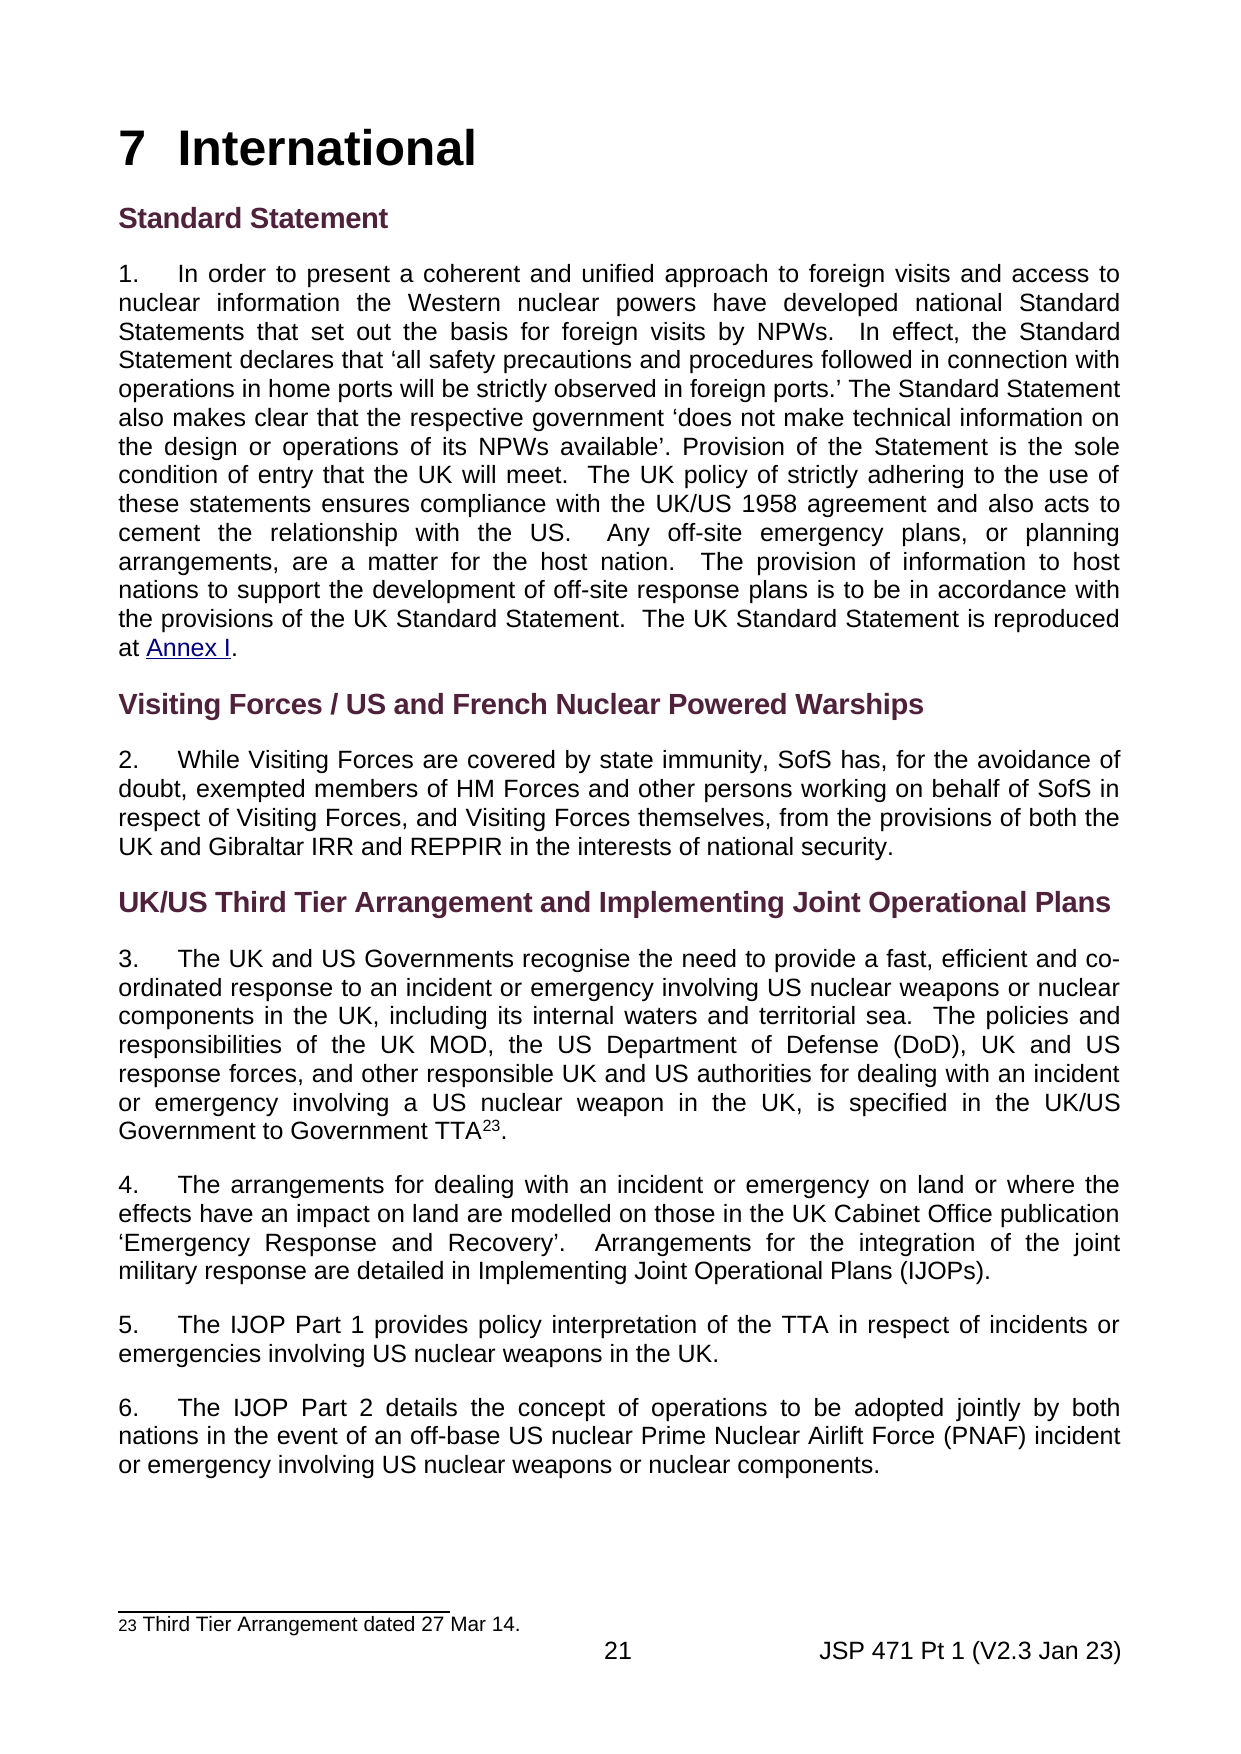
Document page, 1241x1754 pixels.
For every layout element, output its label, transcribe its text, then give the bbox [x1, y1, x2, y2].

list The IJOP Part 2 details the concept of operations to be adopted jointly by both nations in the event of an off-base US nuclear Prime Nuclear Airlift Force (PNAF) incident or emergency involving US nuclear weapons or nuclear components. [118, 1392, 1122, 1479]
subtitle Standard Statement [118, 201, 1122, 234]
list The UK and US Governments recognise the need to provide a fast, efficient and co-ordinated response to an incident or emergency involving US nuclear weapons or nuclear components in the UK, including its internal waters and territorial sea. The policies and responsibilities of the UK MOD, the US Department of Defense (DoD), UK and US response forces, and other responsible UK and US authorities for dealing with an incident or emergency involving a US nuclear weapon in the UK, is specified in the UK/US Government to Government TTA. [118, 944, 1122, 1145]
subtitle 7 International [118, 118, 1122, 176]
list The arrangements for dealing with an incident or emergency on land or where the effects have an impact on land are modelled on those in the UK Cabinet Office publication ‘Emergency Response and Recovery’. Arrangements for the integration of the joint military response are detailed in Implementing Joint Operational Plans (IJOPs). [118, 1170, 1122, 1285]
list Third Tier Arrangement dated 27 Mar 14. [118, 1612, 1122, 1636]
list The IJOP Part 1 provides policy interpretation of the TTA in respect of incidents or emergencies involving US nuclear weapons in the UK. [118, 1310, 1122, 1367]
list While Visiting Forces are covered by state immunity, SofS has, for the avoidance of doubt, exempted members of HM Forces and other persons working on behalf of SofS in respect of Visiting Forces, and Visiting Forces themselves, from the provisions of both the UK and Gibraltar IRR and REPPIR in the interests of national security. [118, 745, 1122, 860]
subtitle UK/US Third Tier Arrangement and Implementing Joint Operational Plans [118, 885, 1122, 919]
list In order to present a coherent and unified approach to foreign visits and access to nuclear information the Western nuclear powers have developed national Standard Statements that set out the basis for foreign visits by NPWs. In effect, the Standard Statement declares that ‘all safety precautions and procedures followed in connection with operations in home ports will be strictly observed in foreign ports.’ The Standard Statement also makes clear that the respective government ‘does not make technical information on the design or operations of its NPWs available’. Provision of the Statement is the sole condition of entry that the UK will meet. The UK policy of strictly adhering to the use of these statements ensures compliance with the UK/US 1958 agreement and also acts to cement the relationship with the US. Any off-site emergency plans, or planning arrangements, are a matter for the host nation. The provision of information to host nations to support the development of off-site response plans is to be in accordance with the provisions of the UK Standard Statement. The UK Standard Statement is reproduced at Annex I. [118, 259, 1122, 662]
subtitle Visiting Forces / US and French Nuclear Powered Warships [118, 687, 1122, 720]
